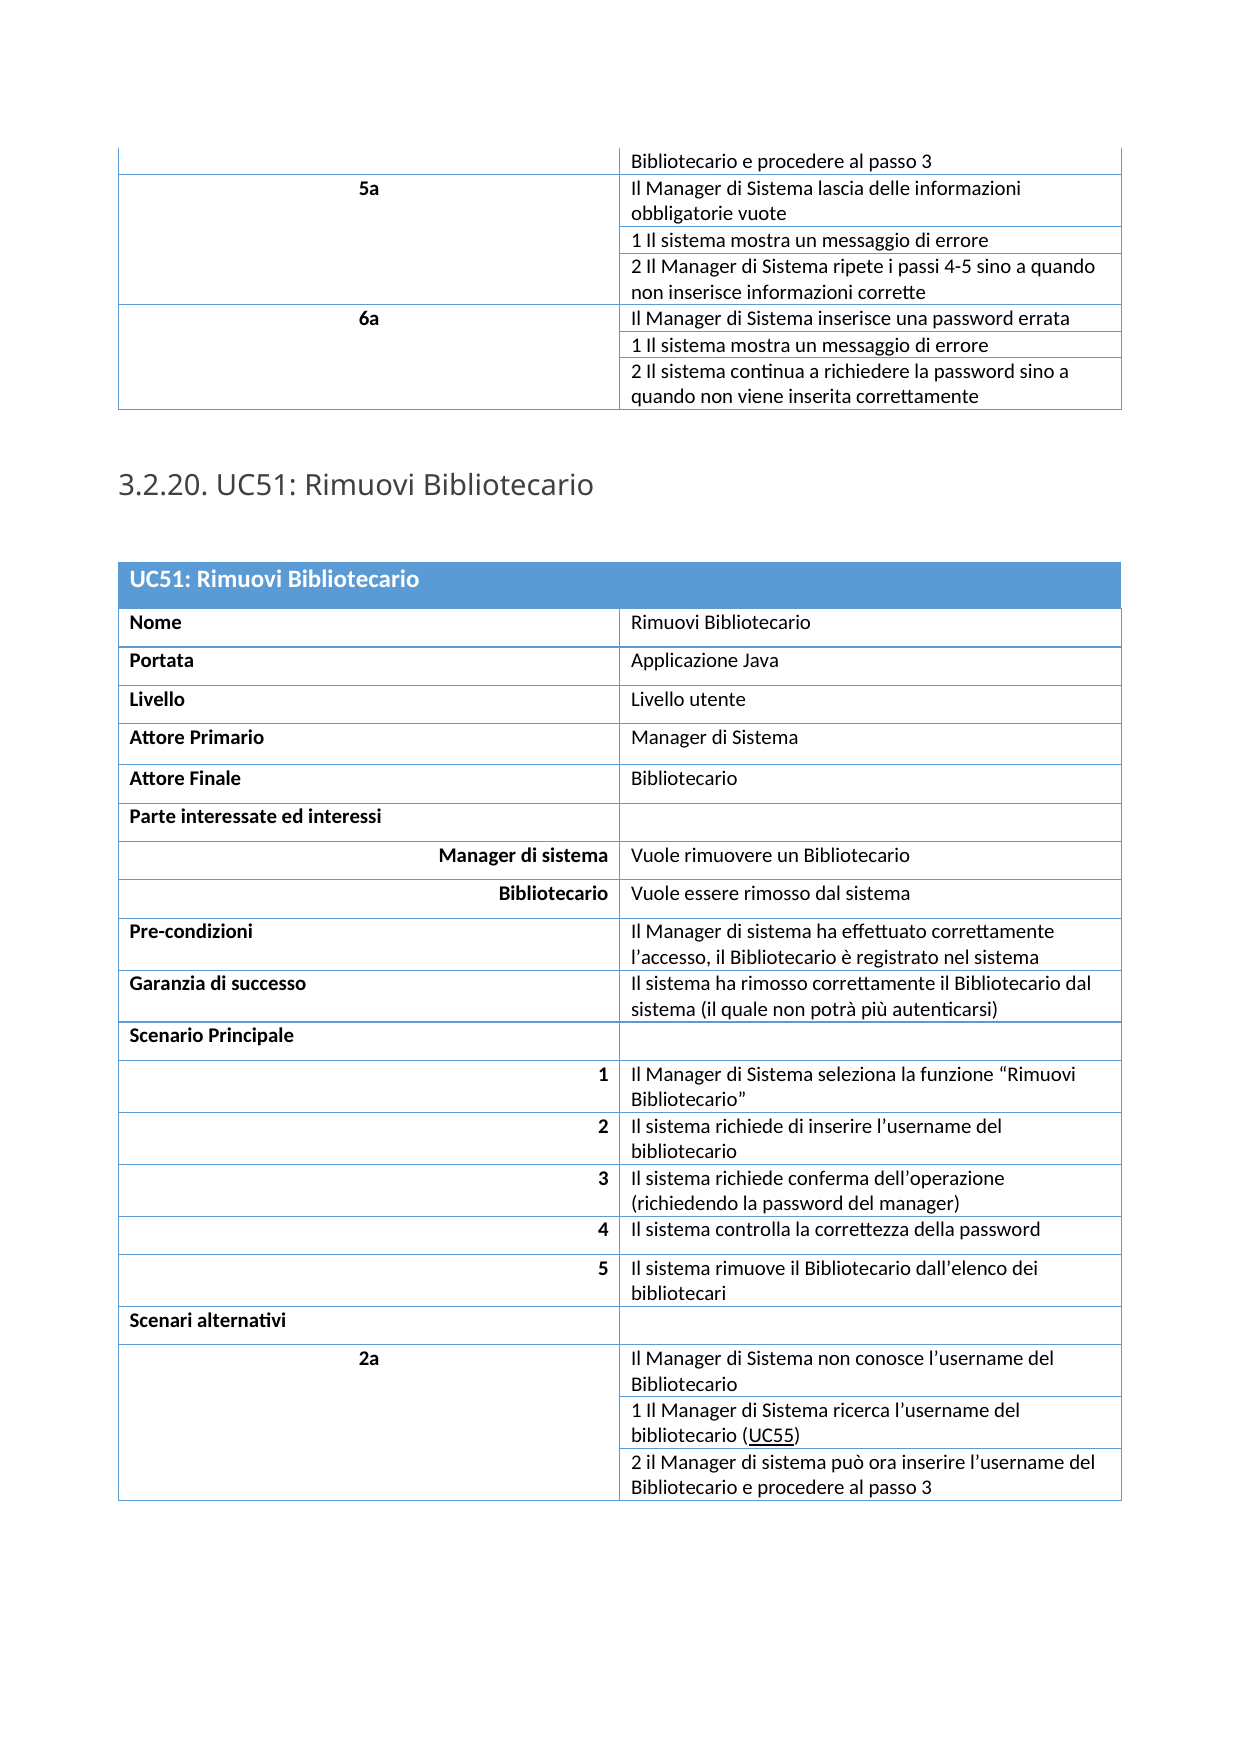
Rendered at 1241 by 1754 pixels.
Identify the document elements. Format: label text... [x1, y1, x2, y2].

table_cell 6a [119, 305, 619, 409]
table_cell 1 Il Manager di Sistema ricerca l’username del bibliotecario (UC55) [620, 1397, 1121, 1448]
table_cell Il sistema richiede conferma dell’operazione (richiedendo la password del manager) [620, 1165, 1121, 1216]
table_cell [620, 804, 1121, 841]
table_cell 2 il Manager di sistema può ora inserire l’username del Bibliotecario e procedere al passo 3 [620, 1449, 1121, 1500]
table_cell Il Manager di sistema ha effettuato correttamente l’accesso, il Bibliotecario è registrato nel sistema [620, 919, 1121, 969]
table_cell Attore Finale [119, 765, 619, 802]
table_cell 1 Il sistema mostra un messaggio di errore [620, 227, 1121, 252]
table_cell 2 Il sistema continua a richiedere la password sino a quando non viene inserita correttamente [620, 358, 1121, 409]
table_cell 2a [119, 1345, 619, 1500]
table_cell 5a [119, 175, 619, 304]
table_cell Il sistema ha rimosso correttamente il Bibliotecario dal sistema (il quale non potrà più autenticarsi) [620, 971, 1121, 1021]
table_header UC51: Rimuovi Bibliotecario [119, 563, 1121, 608]
table_cell 3 [119, 1165, 619, 1216]
table_cell Parte interessate ed interessi [119, 804, 619, 841]
table_cell Il sistema rimuove il Bibliotecario dall’elenco dei bibliotecari [620, 1255, 1121, 1306]
table_cell 2 [119, 1113, 619, 1164]
table_cell [620, 1023, 1121, 1060]
table_cell Scenari alternativi [119, 1307, 619, 1344]
table_cell Manager di Sistema [620, 724, 1121, 764]
table_cell Bibliotecario e procedere al passo 3 [620, 148, 1121, 174]
table_cell 4 [119, 1217, 619, 1254]
table_cell Nome [119, 609, 619, 646]
table_cell [119, 148, 619, 174]
table_cell Il Manager di Sistema non conosce l’username del Bibliotecario [620, 1345, 1121, 1396]
table_cell Vuole essere rimosso dal sistema [620, 880, 1121, 918]
table_cell Rimuovi Bibliotecario [620, 609, 1121, 646]
table_cell Portata [119, 648, 619, 685]
table_cell Garanzia di successo [119, 971, 619, 1021]
table_cell Il sistema richiede di inserire l’username del bibliotecario [620, 1113, 1121, 1164]
table_cell 1 [119, 1061, 619, 1112]
table_cell Il sistema controlla la correttezza della password [620, 1217, 1121, 1254]
table_cell Livello [119, 686, 619, 723]
table_cell Pre-condizioni [119, 919, 619, 969]
table_cell Vuole rimuovere un Bibliotecario [620, 842, 1121, 879]
table_cell Il Manager di Sistema seleziona la funzione “Rimuovi Bibliotecario” [620, 1061, 1121, 1112]
table_cell Scenario Principale [119, 1023, 619, 1060]
table_cell Applicazione Java [620, 648, 1121, 685]
table_cell 5 [119, 1255, 619, 1306]
table_cell Il Manager di Sistema lascia delle informazioni obbligatorie vuote [620, 175, 1121, 226]
table_cell Bibliotecario [620, 765, 1121, 802]
table_cell 2 Il Manager di Sistema ripete i passi 4-5 sino a quando non inserisce informazioni corrette [620, 254, 1121, 304]
subtitle 3.2.20. UC51: Rimuovi Bibliotecario [118, 464, 1122, 504]
table_cell Il Manager di Sistema inserisce una password errata [620, 305, 1121, 331]
table_cell Bibliotecario [119, 880, 619, 918]
table_cell Attore Primario [119, 724, 619, 764]
table_cell Manager di sistema [119, 842, 619, 879]
table_cell 1 Il sistema mostra un messaggio di errore [620, 332, 1121, 357]
table_cell Livello utente [620, 686, 1121, 723]
table_cell [620, 1307, 1121, 1344]
